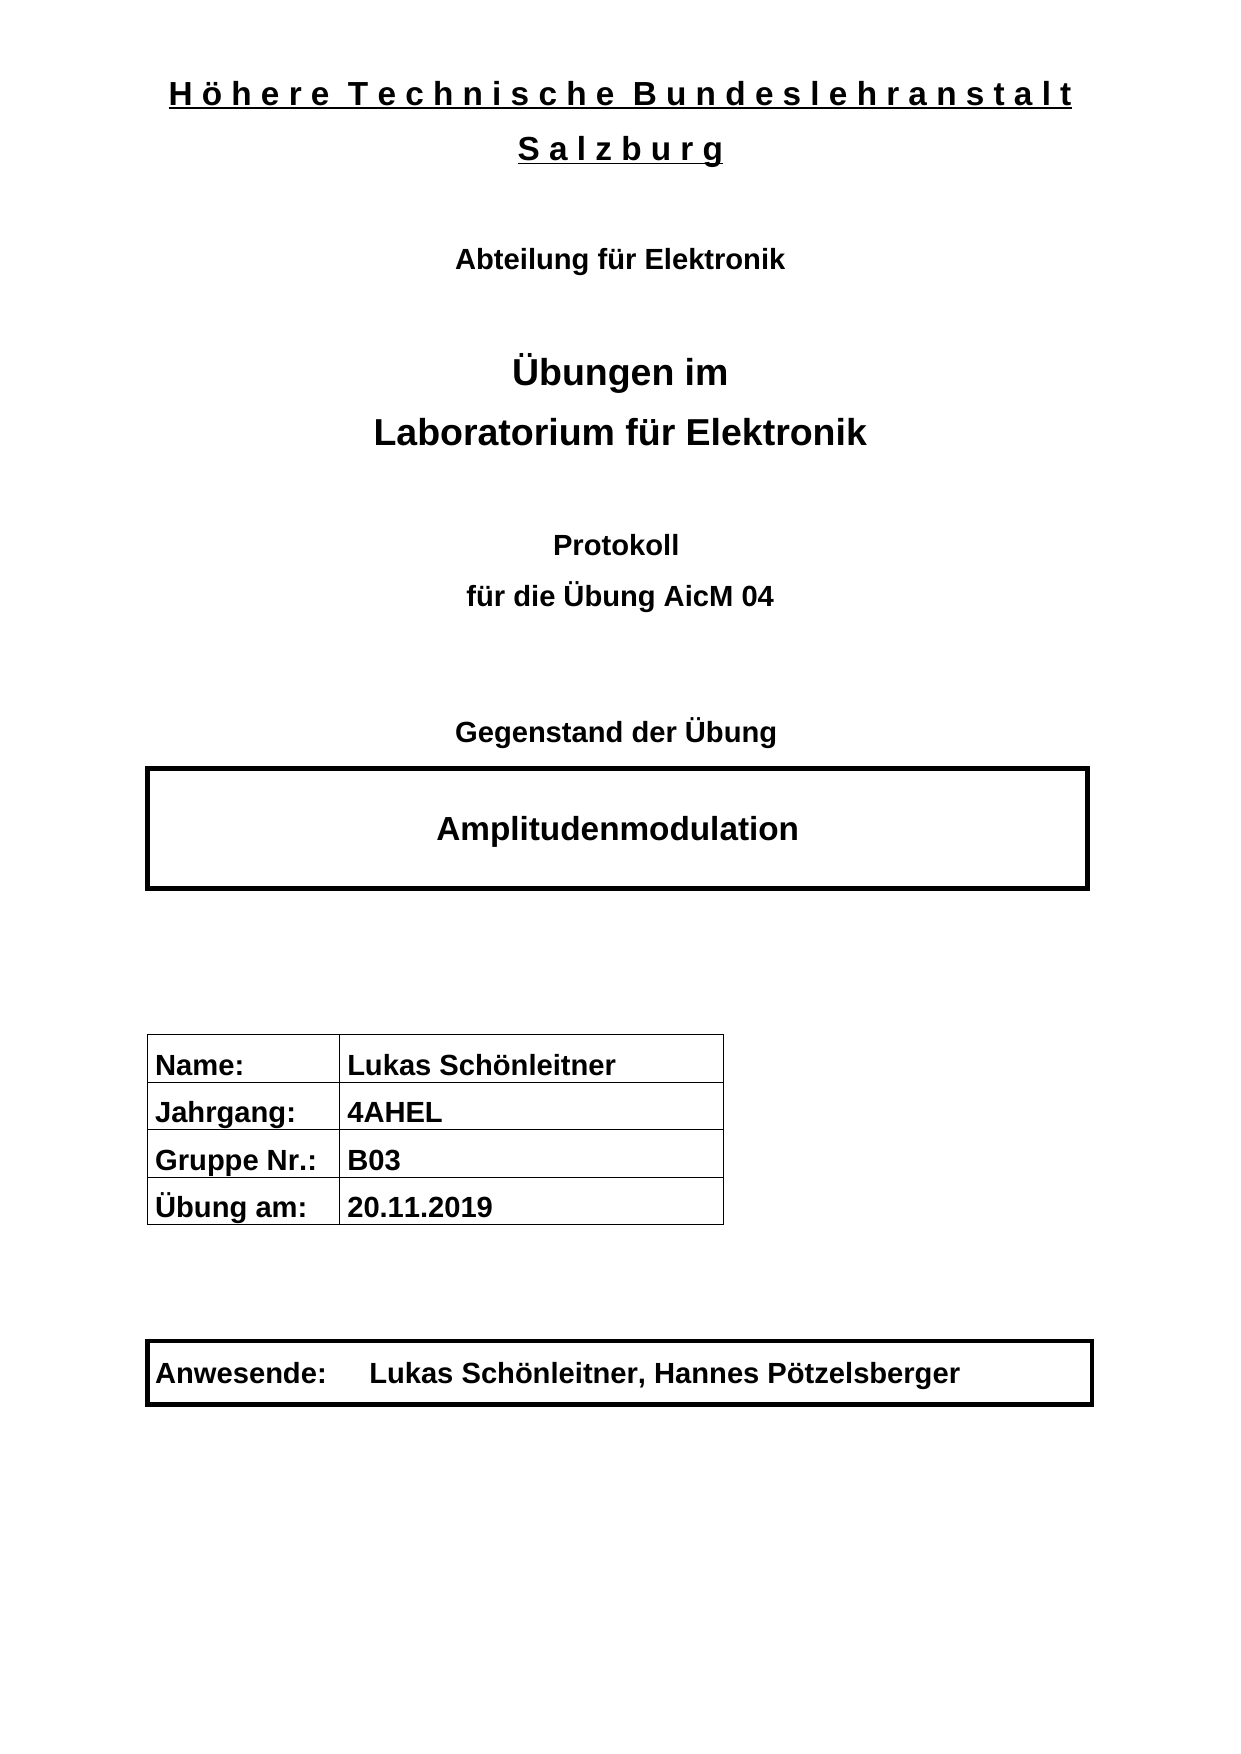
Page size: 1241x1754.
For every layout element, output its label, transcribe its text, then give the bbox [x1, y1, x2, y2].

text Protokoll [148, 528, 1092, 562]
table_header Amplitudenmodulation [150, 771, 1085, 847]
table_cell 4AHEL [340, 1083, 723, 1129]
text für die Übung AicM 04 [148, 579, 1092, 612]
text S a l z b u r g [148, 129, 1092, 168]
table_cell Übung am: [148, 1178, 339, 1224]
table_header Name: [148, 1035, 339, 1082]
text Gegenstand der Übung [148, 715, 1092, 749]
table_cell 20.11.2019 [340, 1178, 723, 1224]
text H ö h e r e T e c h n i s c h e B u n d e s l e h r a n s t a l t [148, 74, 1092, 112]
table_header Anwesende: [150, 1343, 362, 1402]
table_header Lukas Schönleitner [340, 1035, 723, 1082]
text Laboratorium für Elektronik [148, 410, 1092, 453]
text Übungen im [148, 350, 1092, 393]
text Abteilung für Elektronik [148, 242, 1092, 276]
table_cell Jahrgang: [148, 1083, 339, 1129]
table_cell Gruppe Nr.: [148, 1130, 339, 1177]
table_cell B03 [340, 1130, 723, 1177]
table_cell [150, 848, 1085, 886]
table_header Lukas Schönleitner, Hannes Pötzelsberger [362, 1343, 1090, 1402]
